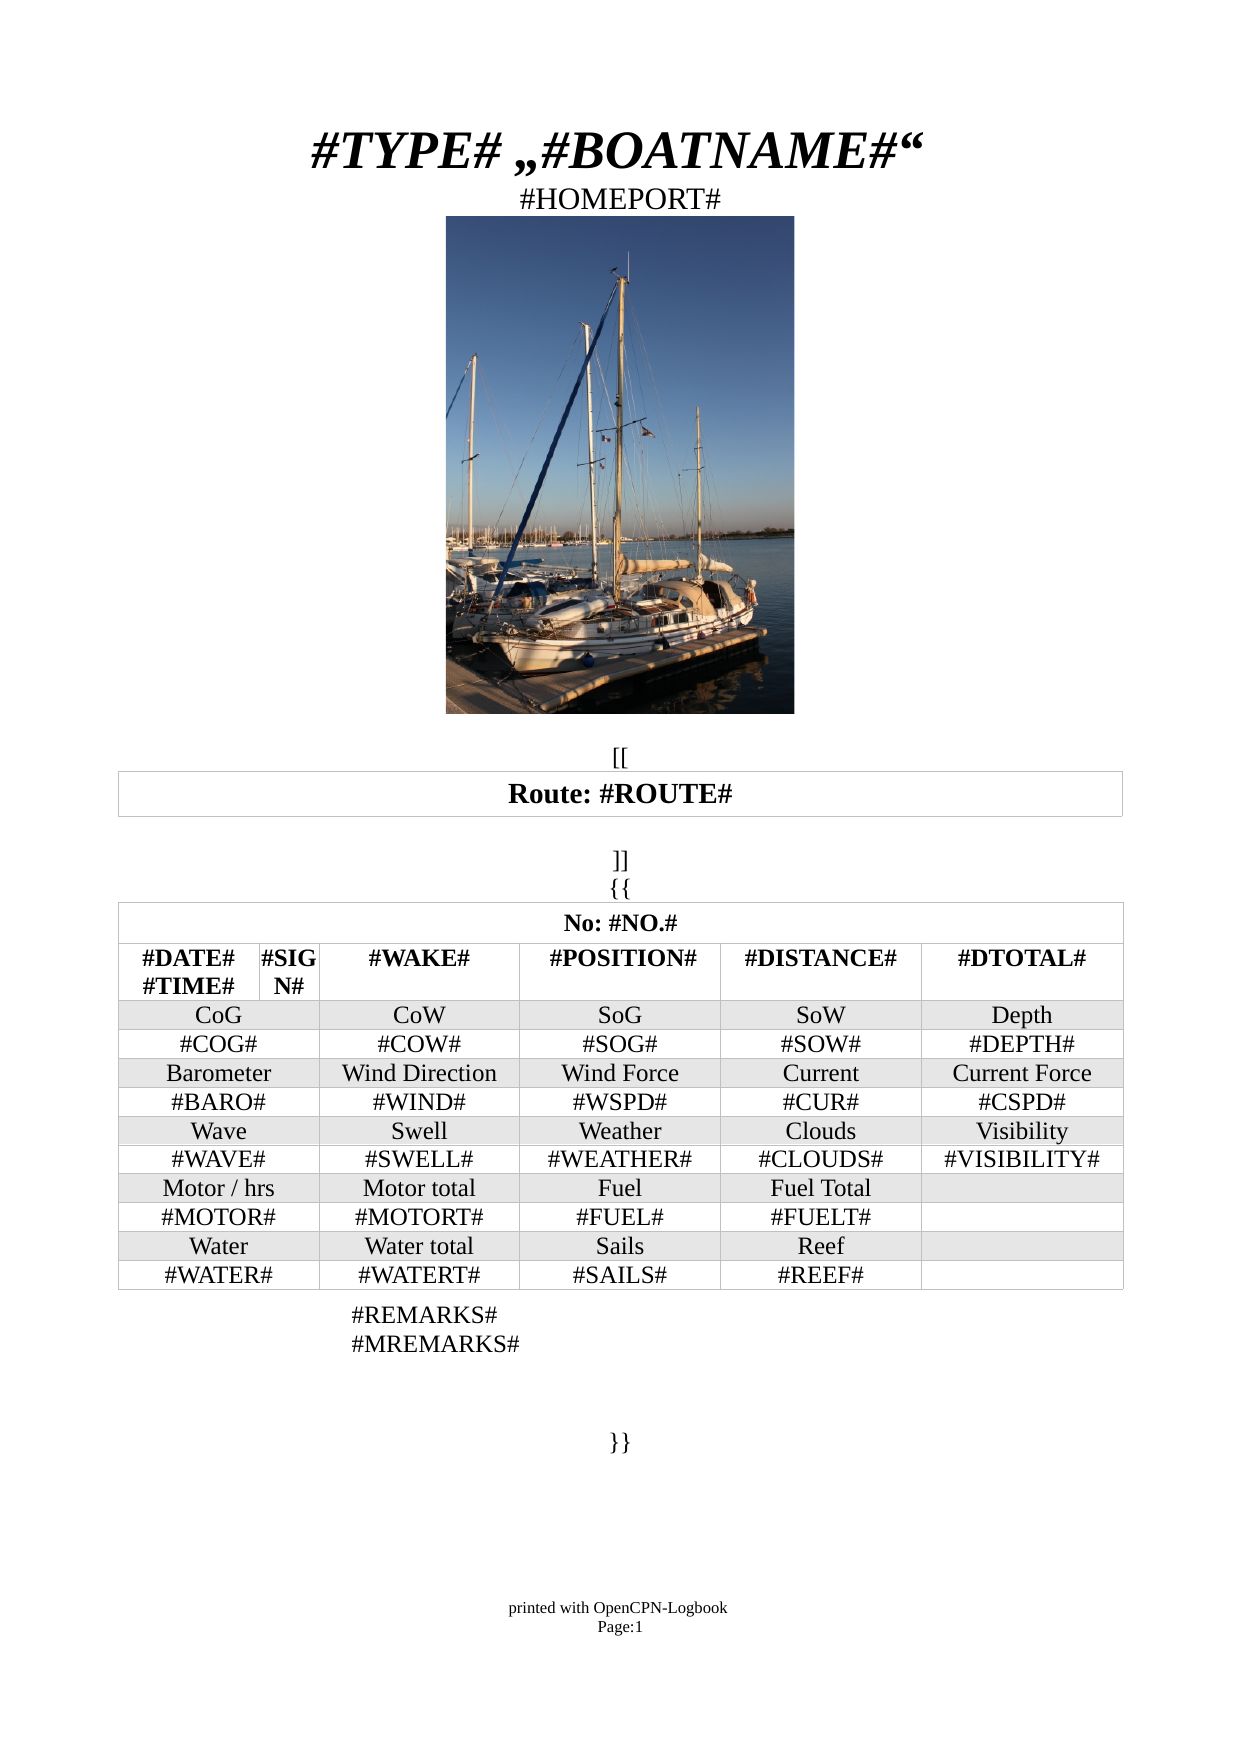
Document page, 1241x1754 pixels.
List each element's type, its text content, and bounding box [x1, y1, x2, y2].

text #TYPE# „#BOATNAME#“ #HOMEPORT# [118, 118, 1122, 216]
table_header Route: #ROUTE# [119, 772, 1122, 816]
table_cell #CLOUDS# [721, 1146, 921, 1173]
table_header No: #NO.# [119, 903, 1123, 943]
table_cell #CUR# [721, 1088, 921, 1116]
table_cell Depth [922, 1001, 1123, 1029]
table_cell #DTOTAL# [922, 944, 1123, 1000]
table_cell Fuel [520, 1174, 720, 1202]
table_cell [922, 1174, 1123, 1202]
table_cell #SAILS# [520, 1261, 720, 1289]
table_cell #FUEL# [520, 1203, 720, 1231]
table_cell #DISTANCE# [721, 944, 921, 1000]
table_cell #WEATHER# [520, 1146, 720, 1173]
text }} [118, 1427, 1122, 1456]
table_cell Fuel Total [721, 1174, 921, 1202]
table_cell #DATE# #TIME# [119, 944, 259, 1000]
table_cell #REEF# [721, 1261, 921, 1289]
text {{ [118, 873, 1122, 902]
table_cell Weather [520, 1117, 720, 1144]
table_cell #COW# [320, 1030, 519, 1058]
table_cell #SOW# [721, 1030, 921, 1058]
table_cell #MOTORT# [320, 1203, 519, 1231]
table_cell SoG [520, 1001, 720, 1029]
table_cell Wind Direction [320, 1059, 519, 1087]
table_cell #WAVE# [119, 1146, 319, 1173]
table_cell Clouds [721, 1117, 921, 1144]
table_cell #WIND# [320, 1088, 519, 1116]
table_cell Water total [320, 1232, 519, 1260]
table_cell #DEPTH# [922, 1030, 1123, 1058]
table_cell #WAKE# [320, 944, 519, 1000]
table_cell #WATER# [119, 1261, 319, 1289]
table_cell [118, 1290, 1123, 1398]
table_header #REMARKS# #MREMARKS# [124, 1295, 1118, 1364]
table_cell Current [721, 1059, 921, 1087]
table_cell Water [119, 1232, 319, 1260]
table_cell CoW [320, 1001, 519, 1029]
text ]] [118, 845, 1122, 873]
table_cell #SOG# [520, 1030, 720, 1058]
table_cell [922, 1232, 1123, 1260]
picture [445, 216, 795, 714]
table_cell #SIGN# [260, 944, 319, 1000]
table_cell [922, 1261, 1123, 1289]
table_cell Visibility [922, 1117, 1123, 1144]
table_cell #SWELL# [320, 1146, 519, 1173]
table_cell [922, 1203, 1123, 1231]
table_cell #VISIBILITY# [922, 1146, 1123, 1173]
table_cell #FUELT# [721, 1203, 921, 1231]
text [[ [118, 742, 1122, 771]
table_cell Sails [520, 1232, 720, 1260]
table_cell SoW [721, 1001, 921, 1029]
table_cell Wave [119, 1117, 319, 1144]
table_cell #MOTOR# [119, 1203, 319, 1231]
table_cell #COG# [119, 1030, 319, 1058]
table_cell Wind Force [520, 1059, 720, 1087]
table_cell Motor total [320, 1174, 519, 1202]
table_cell Barometer [119, 1059, 319, 1087]
table_cell Swell [320, 1117, 519, 1144]
table_cell #WATERT# [320, 1261, 519, 1289]
table_cell #BARO# [119, 1088, 319, 1116]
table_cell Motor / hrs [119, 1174, 319, 1202]
table_cell Current Force [922, 1059, 1123, 1087]
table_cell #CSPD# [922, 1088, 1123, 1116]
table_cell #POSITION# [520, 944, 720, 1000]
table_cell #WSPD# [520, 1088, 720, 1116]
table_cell CoG [119, 1001, 319, 1029]
table_cell Reef [721, 1232, 921, 1260]
